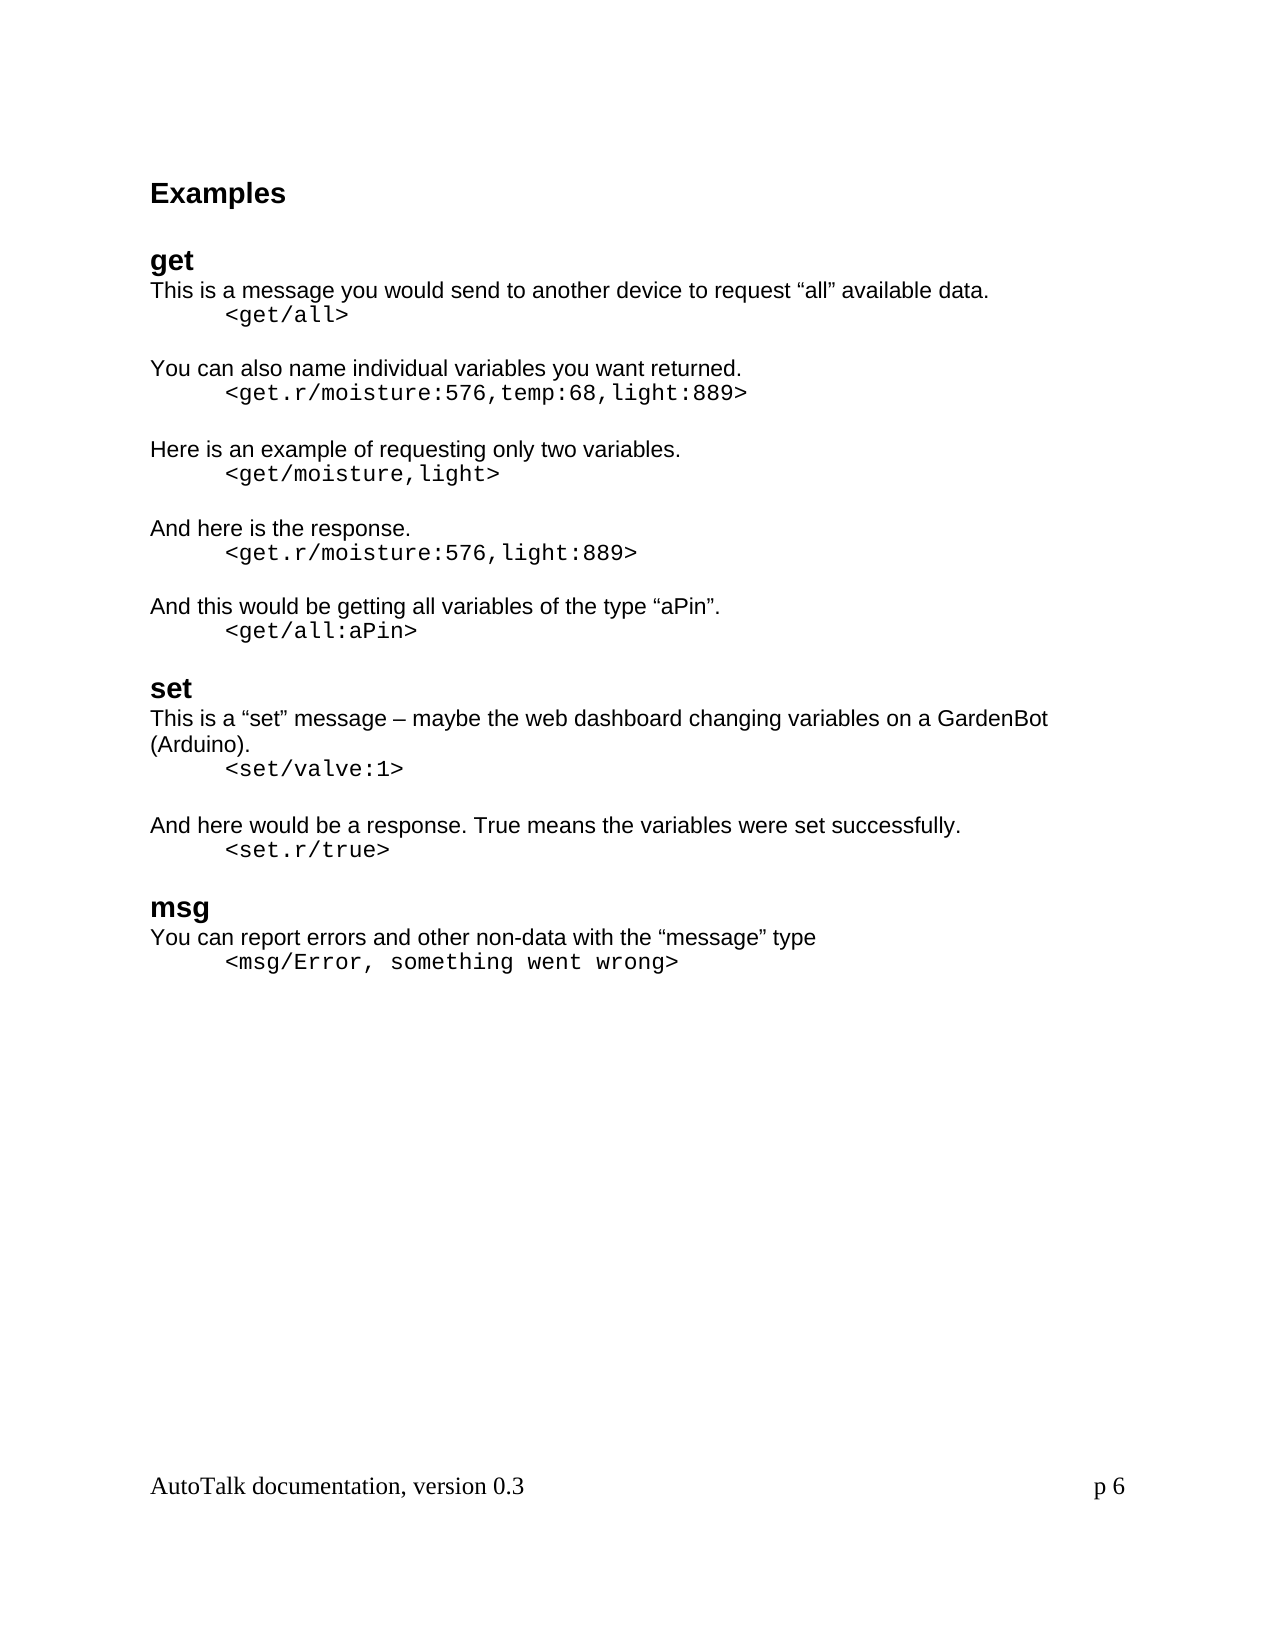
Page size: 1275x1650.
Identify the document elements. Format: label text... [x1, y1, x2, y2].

text Examples [150, 176, 1125, 210]
text <get/all:aPin> [150, 619, 1125, 645]
text <get/all> [150, 303, 1125, 329]
text <get.r/moisture:576,temp:68,light:889> [150, 382, 1125, 407]
text <set/valve:1> [150, 757, 1125, 783]
text <msg/Error, something went wrong> [150, 950, 1125, 976]
text set [150, 671, 1125, 704]
text You can report errors and other non-data with the “message” type [150, 924, 1125, 950]
text <set.r/true> [150, 838, 1125, 864]
text This is a “set” message – maybe the web dashboard changing variables on a GardenBot (Arduino). [150, 704, 1125, 757]
text get [150, 243, 1125, 277]
text And here is the response. [150, 514, 1125, 541]
text And this would be getting all variables of the type “aPin”. [150, 593, 1125, 619]
text Here is an example of requesting only two variables. [150, 436, 1125, 463]
text msg [150, 890, 1125, 924]
text <get/moisture,light> [150, 463, 1125, 488]
text This is a message you would send to another device to request “all” available data. [150, 277, 1125, 303]
text And here would be a response. True means the variables were set successfully. [150, 812, 1125, 838]
text <get.r/moisture:576,light:889> [150, 541, 1125, 567]
text You can also name individual variables you want returned. [150, 355, 1125, 382]
